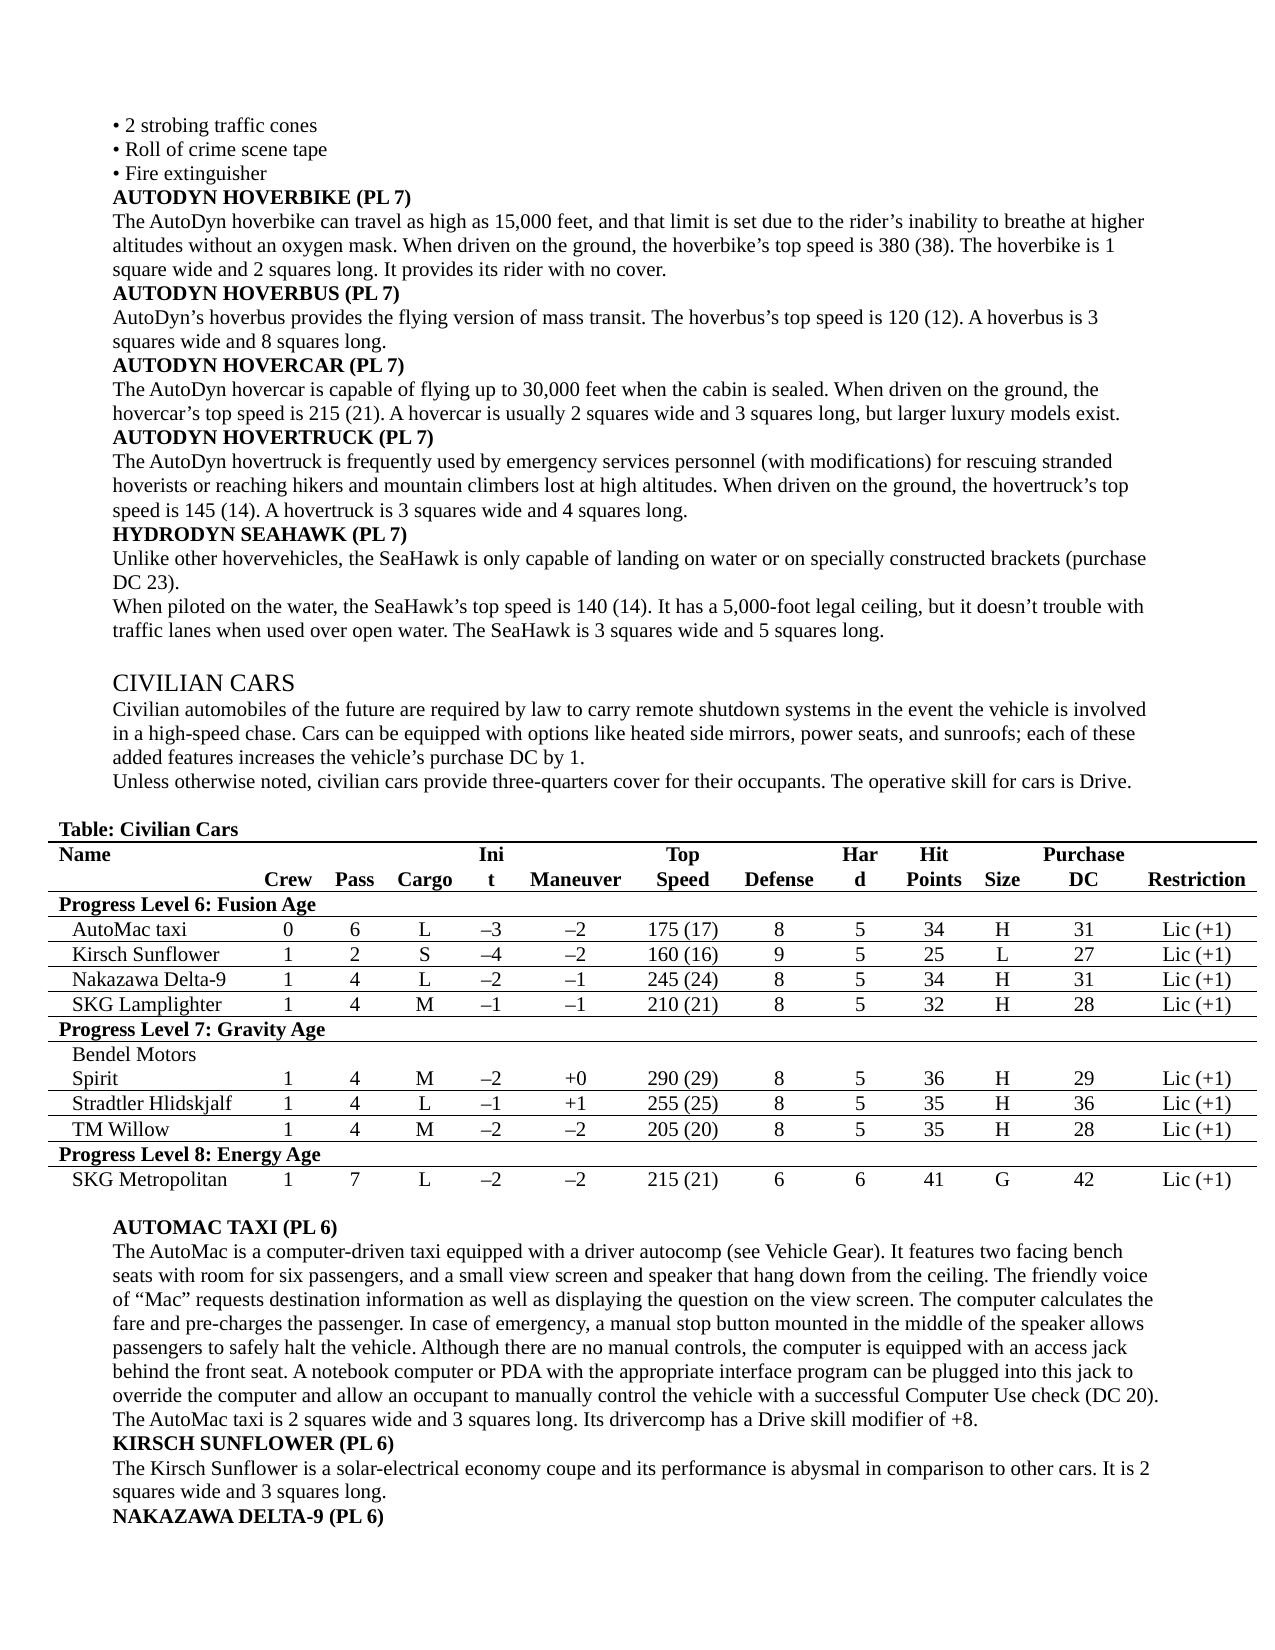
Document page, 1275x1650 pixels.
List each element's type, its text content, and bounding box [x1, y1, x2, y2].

table_cell 8 [733, 1091, 825, 1115]
text The AutoDyn hoverbike can travel as high as 15,000 feet, and that limit is set due to the rider’s inability to breathe at higher altitudes without an oxygen mask. When driven on the ground, the hoverbike’s top speed is 380 (38). The hoverbike is 1 square wide and 2 squares long. It provides its rider with no cover. [112, 209, 1162, 281]
text HYDRODYN SEAHAWK (PL 7) [112, 522, 1162, 546]
table_cell Lic (+1) [1136, 942, 1257, 966]
table_cell M [386, 1116, 464, 1141]
table_cell 6 [825, 1167, 895, 1191]
table_cell 29 [1031, 1042, 1136, 1090]
table_cell –2 [519, 942, 633, 966]
table_cell 205 (20) [633, 1116, 733, 1141]
text AUTODYN HOVERTRUCK (PL 7) [112, 425, 1162, 449]
table_cell Name [48, 843, 252, 891]
text NAKAZAWA DELTA-9 (PL 6) [112, 1503, 1162, 1528]
table_cell L [386, 1167, 464, 1191]
table_cell 34 [895, 917, 973, 941]
table_cell 1 [253, 1091, 324, 1115]
table_cell 31 [1031, 967, 1136, 991]
table_cell H [973, 1091, 1031, 1115]
table_cell 8 [733, 992, 825, 1016]
table_cell H [973, 967, 1031, 991]
table_cell TM Willow [48, 1116, 252, 1141]
table_cell –1 [519, 967, 633, 991]
table_cell Lic (+1) [1136, 992, 1257, 1016]
table_cell 1 [253, 1042, 324, 1090]
table_cell 35 [895, 1091, 973, 1115]
table_cell 8 [733, 1116, 825, 1141]
table_cell 1 [253, 992, 324, 1016]
table_cell 31 [1031, 917, 1136, 941]
table_cell AutoMac taxi [48, 917, 252, 941]
table_cell G [973, 1167, 1031, 1191]
text Civilian automobiles of the future are required by law to carry remote shutdown systems in the event the vehicle is involved in a high-speed chase. Cars can be equipped with options like heated side mirrors, power seats, and sunroofs; each of these added features increases the vehicle’s purchase DC by 1. [112, 697, 1162, 769]
table_cell –1 [464, 1091, 519, 1115]
table_cell H [973, 1116, 1031, 1141]
table_cell L [973, 942, 1031, 966]
table_cell Top Speed [633, 843, 733, 891]
table_cell 42 [1031, 1167, 1136, 1191]
table_cell –2 [464, 1042, 519, 1090]
table_cell M [386, 992, 464, 1016]
table_cell 6 [733, 1167, 825, 1191]
table_cell 4 [324, 967, 386, 991]
table_cell Lic (+1) [1136, 917, 1257, 941]
table_cell 36 [895, 1042, 973, 1090]
table_cell Bendel Motors Spirit [48, 1042, 252, 1090]
table_header Table: Civilian Cars [48, 817, 1257, 841]
table_cell Init [464, 843, 519, 891]
table_cell 5 [825, 992, 895, 1016]
table_cell Lic (+1) [1136, 1091, 1257, 1115]
table_cell 4 [324, 992, 386, 1016]
table_cell Stradtler Hlidskjalf [48, 1091, 252, 1115]
text AUTODYN HOVERBIKE (PL 7) [112, 185, 1162, 209]
table_cell 27 [1031, 942, 1136, 966]
table_cell Crew [253, 843, 324, 891]
table_cell Lic (+1) [1136, 967, 1257, 991]
table_cell Nakazawa Delta-9 [48, 967, 252, 991]
table_cell Defense [733, 843, 825, 891]
table_cell 36 [1031, 1091, 1136, 1115]
table_cell Maneuver [519, 843, 633, 891]
table_cell 5 [825, 1042, 895, 1090]
table_cell 35 [895, 1116, 973, 1141]
table_cell 175 (17) [633, 917, 733, 941]
table_cell 255 (25) [633, 1091, 733, 1115]
table_cell Progress Level 8: Energy Age [48, 1142, 1257, 1166]
table_cell 215 (21) [633, 1167, 733, 1191]
table_cell S [386, 942, 464, 966]
table_cell –2 [464, 1167, 519, 1191]
text AUTODYN HOVERBUS (PL 7) [112, 281, 1162, 305]
table_cell SKG Lamplighter [48, 992, 252, 1016]
text The AutoDyn hovertruck is frequently used by emergency services personnel (with modifications) for rescuing stranded hoverists or reaching hikers and mountain climbers lost at high altitudes. When driven on the ground, the hovertruck’s top speed is 145 (14). A hovertruck is 3 squares wide and 4 squares long. [112, 449, 1162, 522]
table_cell 8 [733, 967, 825, 991]
table_cell –2 [519, 1167, 633, 1191]
text The Kirsch Sunflower is a solar-electrical economy coupe and its performance is abysmal in comparison to other cars. It is 2 squares wide and 3 squares long. [112, 1455, 1162, 1503]
table_cell 1 [253, 1116, 324, 1141]
table_cell H [973, 992, 1031, 1016]
table_cell L [386, 967, 464, 991]
table_cell 5 [825, 1116, 895, 1141]
table_cell H [973, 917, 1031, 941]
table_cell Progress Level 7: Gravity Age [48, 1017, 1257, 1041]
subtitle CIVILIAN CARS [112, 668, 1162, 697]
table_cell Restriction [1136, 843, 1257, 891]
table_cell 41 [895, 1167, 973, 1191]
text • Roll of crime scene tape [112, 137, 1162, 161]
table_cell 5 [825, 917, 895, 941]
table_cell 34 [895, 967, 973, 991]
table_cell –3 [464, 917, 519, 941]
table_cell H [973, 1042, 1031, 1090]
text • 2 strobing traffic cones [112, 112, 1162, 137]
table_cell Cargo [386, 843, 464, 891]
table_cell –2 [519, 1116, 633, 1141]
table_cell –4 [464, 942, 519, 966]
text AUTOMAC TAXI (PL 6) [112, 1215, 1162, 1239]
table_cell –2 [464, 967, 519, 991]
text The AutoMac taxi is 2 squares wide and 3 squares long. Its drivercomp has a Drive skill modifier of +8. [112, 1407, 1162, 1431]
table_cell L [386, 1091, 464, 1115]
table_cell L [386, 917, 464, 941]
table_cell 5 [825, 942, 895, 966]
table_cell 0 [253, 917, 324, 941]
table_cell 2 [324, 942, 386, 966]
table_cell 1 [253, 1167, 324, 1191]
table_cell 4 [324, 1116, 386, 1141]
table_cell Purchase DC [1031, 843, 1136, 891]
table_cell 5 [825, 967, 895, 991]
table_cell Progress Level 6: Fusion Age [48, 892, 1257, 916]
table_cell 245 (24) [633, 967, 733, 991]
table_cell –1 [519, 992, 633, 1016]
table_cell 8 [733, 917, 825, 941]
table_cell SKG Metropolitan [48, 1167, 252, 1191]
table_cell 28 [1031, 992, 1136, 1016]
table_cell Lic (+1) [1136, 1042, 1257, 1090]
table_cell Lic (+1) [1136, 1167, 1257, 1191]
table_cell Hard [825, 843, 895, 891]
table_cell 9 [733, 942, 825, 966]
text The AutoMac is a computer-driven taxi equipped with a driver autocomp (see Vehicle Gear). It features two facing bench seats with room for six passengers, and a small view screen and speaker that hang down from the ceiling. The friendly voice of “Mac” requests destination information as well as displaying the question on the view screen. The computer calculates the fare and pre-charges the passenger. In case of emergency, a manual stop button mounted in the middle of the speaker allows passengers to safely halt the vehicle. Although there are no manual controls, the computer is equipped with an access jack behind the front seat. A notebook computer or PDA with the appropriate interface program can be plugged into this jack to override the computer and allow an occupant to manually control the vehicle with a successful Computer Use check (DC 20). [112, 1239, 1162, 1407]
table_cell 6 [324, 917, 386, 941]
table_cell +0 [519, 1042, 633, 1090]
table_cell –2 [519, 917, 633, 941]
table_cell 28 [1031, 1116, 1136, 1141]
table_cell 7 [324, 1167, 386, 1191]
text AUTODYN HOVERCAR (PL 7) [112, 353, 1162, 377]
table_cell Pass [324, 843, 386, 891]
text The AutoDyn hovercar is capable of flying up to 30,000 feet when the cabin is sealed. When driven on the ground, the hovercar’s top speed is 215 (21). A hovercar is usually 2 squares wide and 3 squares long, but larger luxury models exist. [112, 377, 1162, 425]
table_cell 5 [825, 1091, 895, 1115]
table_cell M [386, 1042, 464, 1090]
table_cell 32 [895, 992, 973, 1016]
table_cell +1 [519, 1091, 633, 1115]
table_cell Kirsch Sunflower [48, 942, 252, 966]
table_cell Hit Points [895, 843, 973, 891]
text AutoDyn’s hoverbus provides the flying version of mass transit. The hoverbus’s top speed is 120 (12). A hoverbus is 3 squares wide and 8 squares long. [112, 305, 1162, 353]
table_cell –2 [464, 1116, 519, 1141]
text Unless otherwise noted, civilian cars provide three-quarters cover for their occupants. The operative skill for cars is Drive. [112, 769, 1162, 793]
table_cell 1 [253, 942, 324, 966]
table_cell 4 [324, 1042, 386, 1090]
table_cell 1 [253, 967, 324, 991]
text • Fire extinguisher [112, 161, 1162, 185]
table_cell –1 [464, 992, 519, 1016]
table_cell 8 [733, 1042, 825, 1090]
text Unlike other hovervehicles, the SeaHawk is only capable of landing on water or on specially constructed brackets (purchase DC 23). [112, 546, 1162, 594]
table_cell 25 [895, 942, 973, 966]
table_cell 160 (16) [633, 942, 733, 966]
table_cell Size [973, 843, 1031, 891]
table_cell 210 (21) [633, 992, 733, 1016]
text KIRSCH SUNFLOWER (PL 6) [112, 1431, 1162, 1455]
table_cell 290 (29) [633, 1042, 733, 1090]
table_cell 4 [324, 1091, 386, 1115]
text When piloted on the water, the SeaHawk’s top speed is 140 (14). It has a 5,000-foot legal ceiling, but it doesn’t trouble with traffic lanes when used over open water. The SeaHawk is 3 squares wide and 5 squares long. [112, 594, 1162, 642]
table_cell Lic (+1) [1136, 1116, 1257, 1141]
